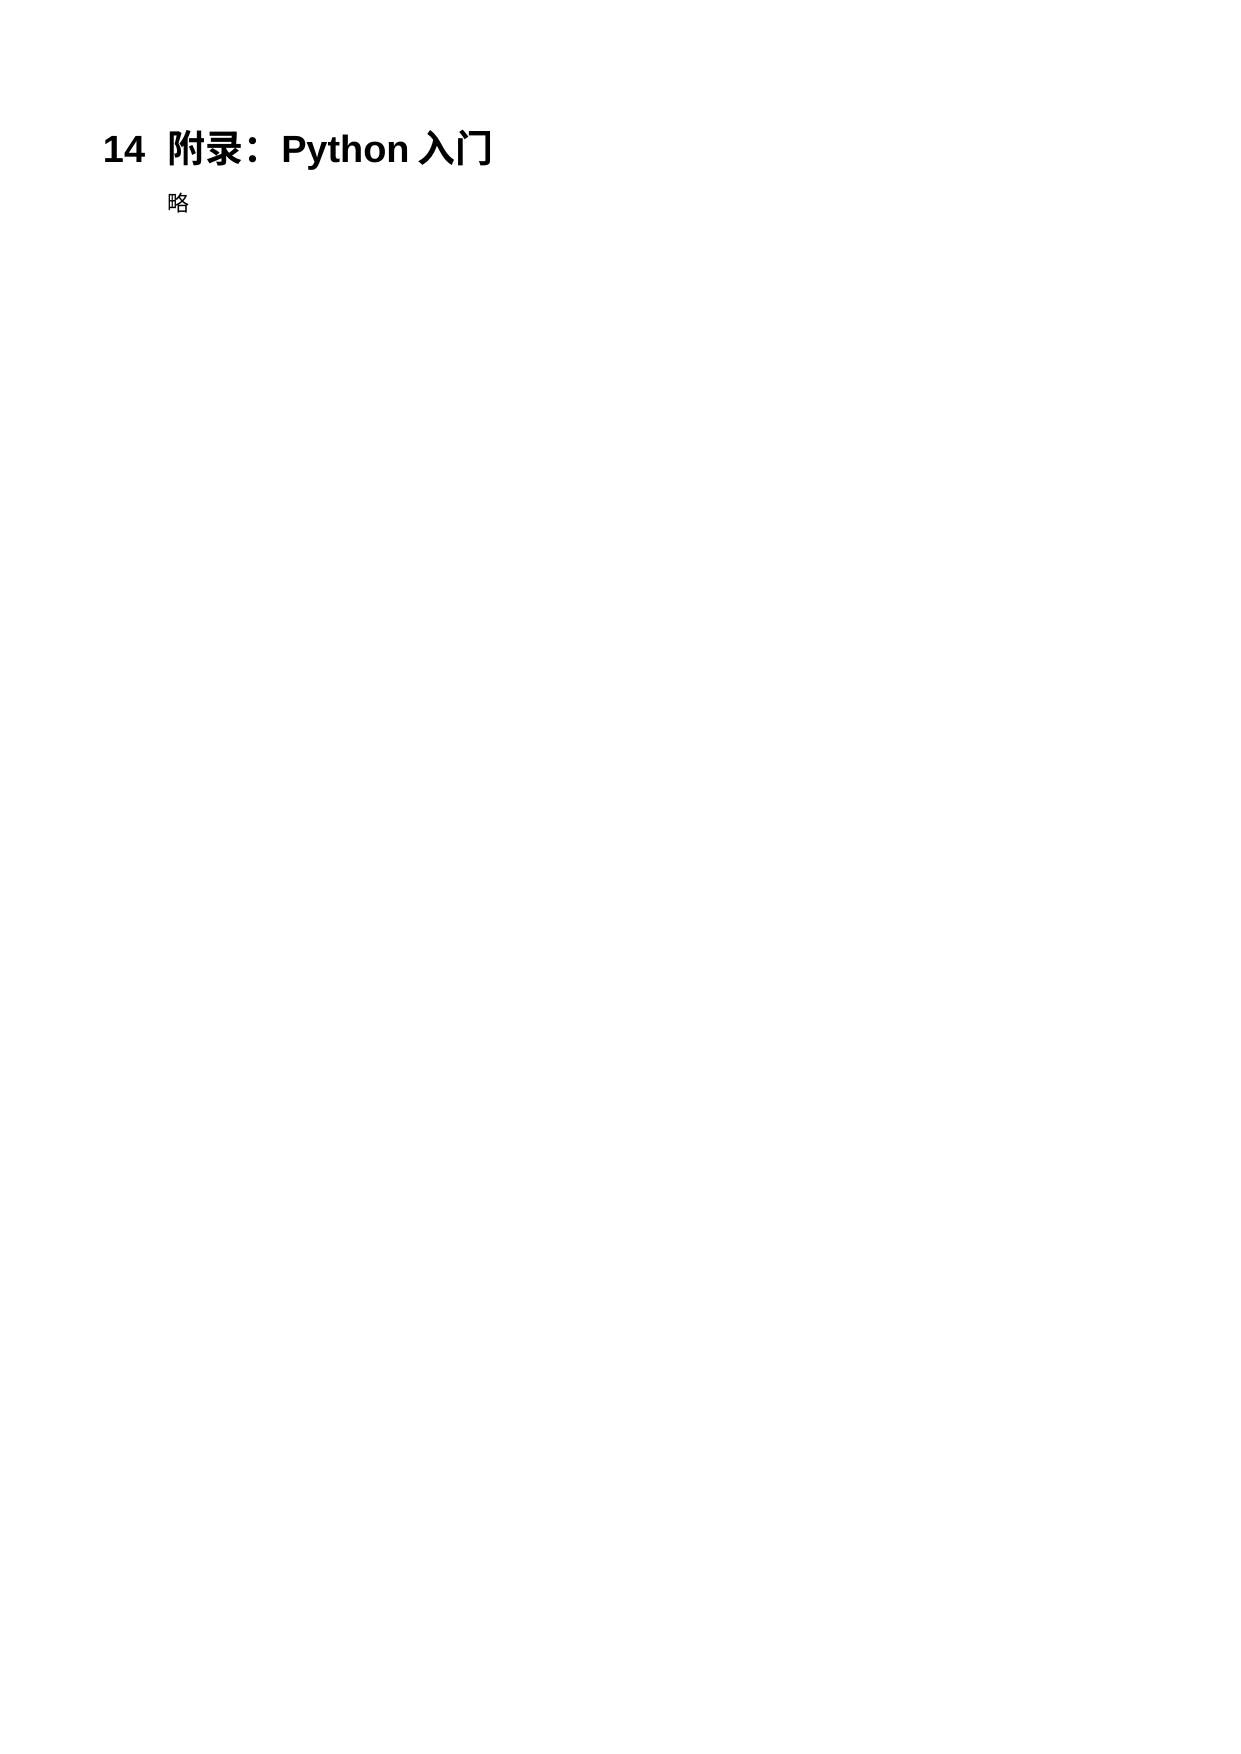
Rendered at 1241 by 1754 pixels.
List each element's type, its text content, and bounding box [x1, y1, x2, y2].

subtitle 附录：Python入门 [92, 118, 1144, 173]
text 略 [92, 186, 1144, 217]
